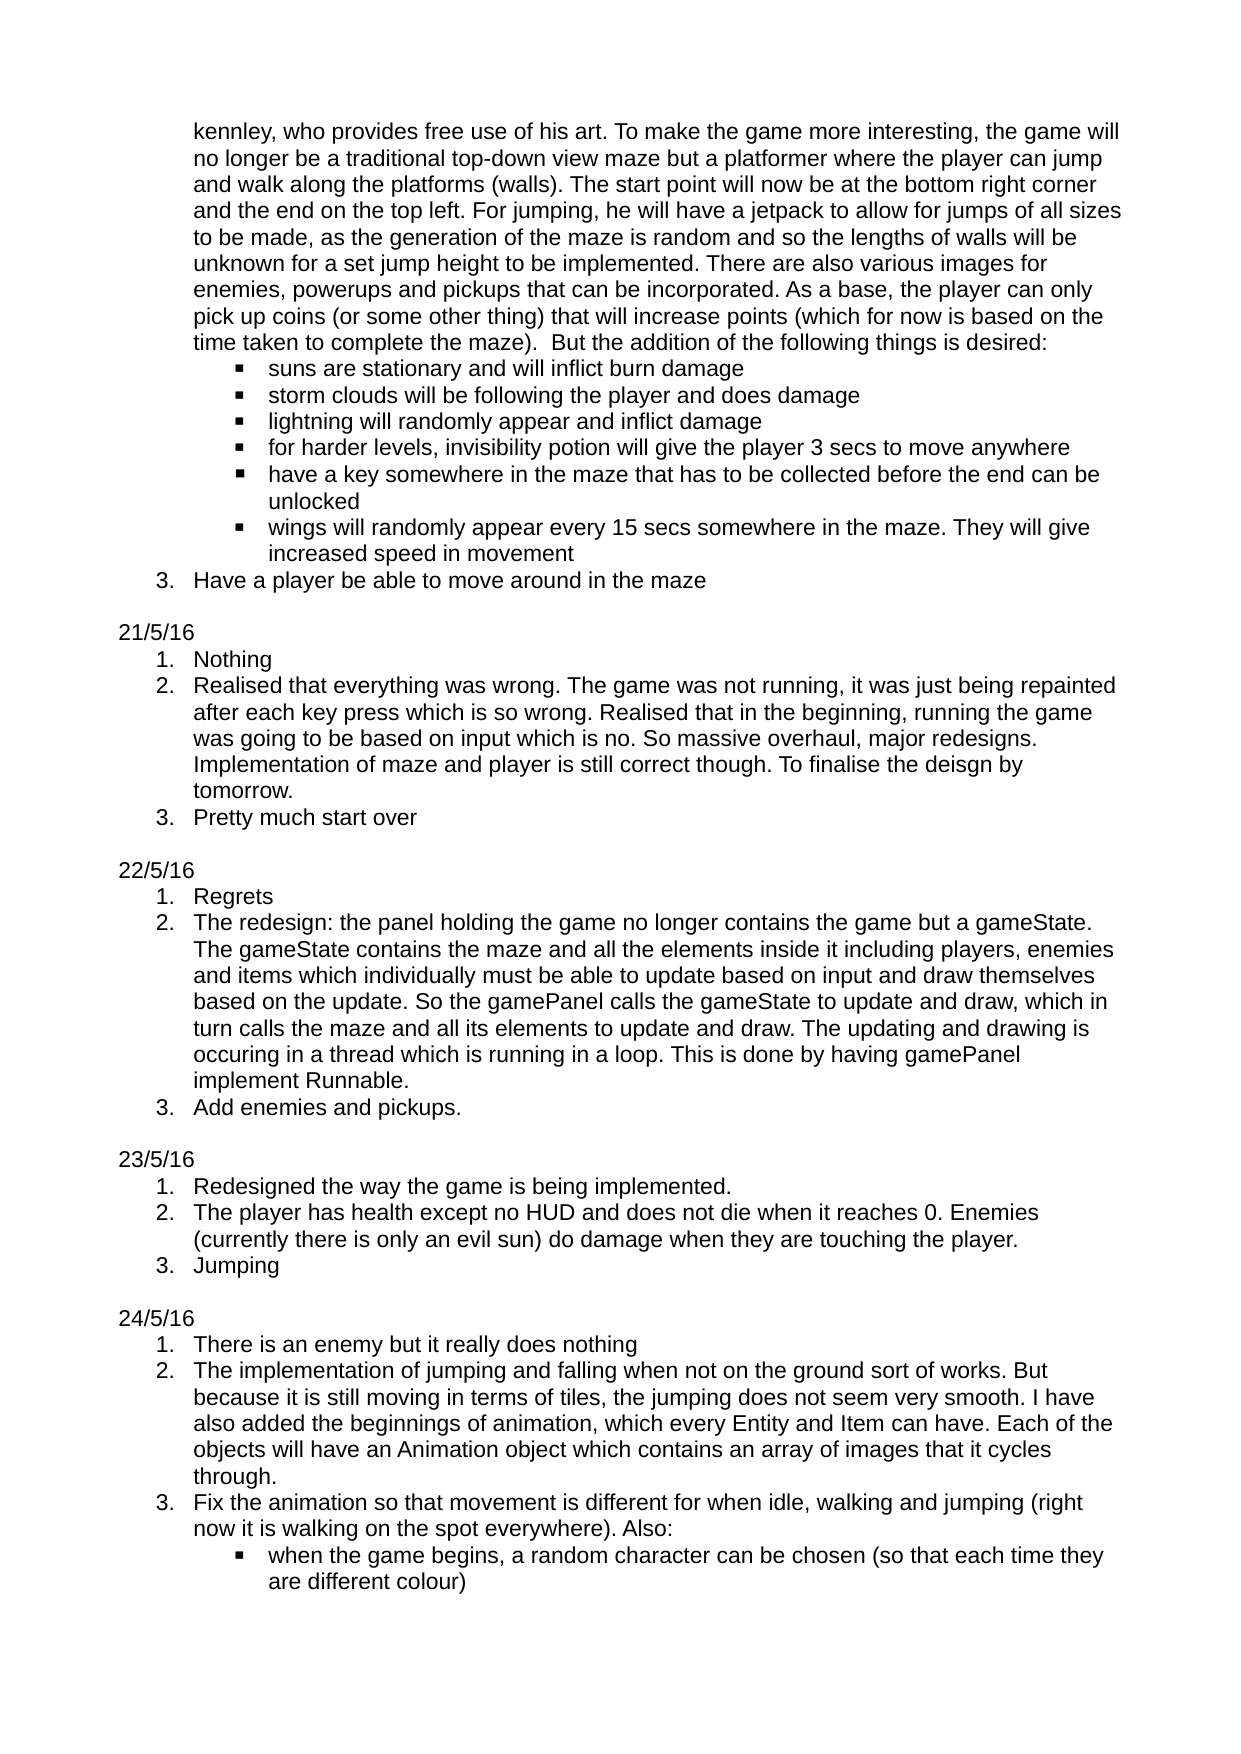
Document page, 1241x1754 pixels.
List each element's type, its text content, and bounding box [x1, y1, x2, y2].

list Pretty much start over [156, 804, 1122, 830]
list storm clouds will be following the player and does damage [231, 382, 1122, 408]
text 22/5/16 [118, 857, 1122, 883]
list Realised that everything was wrong. The game was not running, it was just being repainted after each key press which is so wrong. Realised that in the beginning, running the game was going to be based on input which is no. So massive overhaul, major redesigns. Implementation of maze and player is still correct though. To finalise the deisgn by tomorrow. [156, 672, 1122, 804]
list Nothing [156, 646, 1122, 672]
text 24/5/16 [118, 1304, 1122, 1331]
list Have a player be able to move around in the maze [156, 567, 1122, 593]
list suns are stationary and will inflict burn damage [231, 355, 1122, 382]
list Add enemies and pickups. [156, 1094, 1122, 1120]
list The implementation of jumping and falling when not on the ground sort of works. But because it is still moving in terms of tiles, the jumping does not seem very smooth. I have also added the beginnings of animation, which every Entity and Item can have. Each of the objects will have an Animation object which contains an array of images that it cycles through. [156, 1357, 1122, 1489]
list Jumping [156, 1252, 1122, 1278]
list Fix the animation so that movement is different for when idle, walking and jumping (right now it is walking on the spot everywhere). Also: [156, 1489, 1122, 1542]
list wings will randomly appear every 15 secs somewhere in the maze. They will give increased speed in movement [231, 514, 1122, 567]
list lightning will randomly appear and inflict damage [231, 408, 1122, 434]
list The redesign: the panel holding the game no longer contains the game but a gameState. The gameState contains the maze and all the elements inside it including players, enemies and items which individually must be able to update based on input and draw themselves based on the update. So the gamePanel calls the gameState to update and draw, which in turn calls the maze and all its elements to update and draw. The updating and drawing is occuring in a thread which is running in a loop. This is done by having gamePanel implement Runnable. [156, 909, 1122, 1094]
list Redesigned the way the game is being implemented. [156, 1173, 1122, 1199]
list for harder levels, invisibility potion will give the player 3 secs to move anywhere [231, 434, 1122, 461]
list kennley, who provides free use of his art. To make the game more interesting, the game will no longer be a traditional top-down view maze but a platformer where the player can jump and walk along the platforms (walls). The start point will now be at the bottom right corner and the end on the top left. For jumping, he will have a jetpack to allow for jumps of all sizes to be made, as the generation of the maze is random and so the lengths of walls will be unknown for a set jump height to be implemented. There are also various images for enemies, powerups and pickups that can be incorporated. As a base, the player can only pick up coins (or some other thing) that will increase points (which for now is based on the time taken to complete the maze). But the addition of the following things is desired: [156, 118, 1122, 355]
text 21/5/16 [118, 619, 1122, 646]
list There is an enemy but it really does nothing [156, 1331, 1122, 1357]
list have a key somewhere in the maze that has to be collected before the end can be unlocked [231, 461, 1122, 514]
list when the game begins, a random character can be chosen (so that each time they are different colour) [231, 1542, 1122, 1594]
list Regrets [156, 883, 1122, 909]
text 23/5/16 [118, 1146, 1122, 1173]
list The player has health except no HUD and does not die when it reaches 0. Enemies (currently there is only an evil sun) do damage when they are touching the player. [156, 1199, 1122, 1252]
